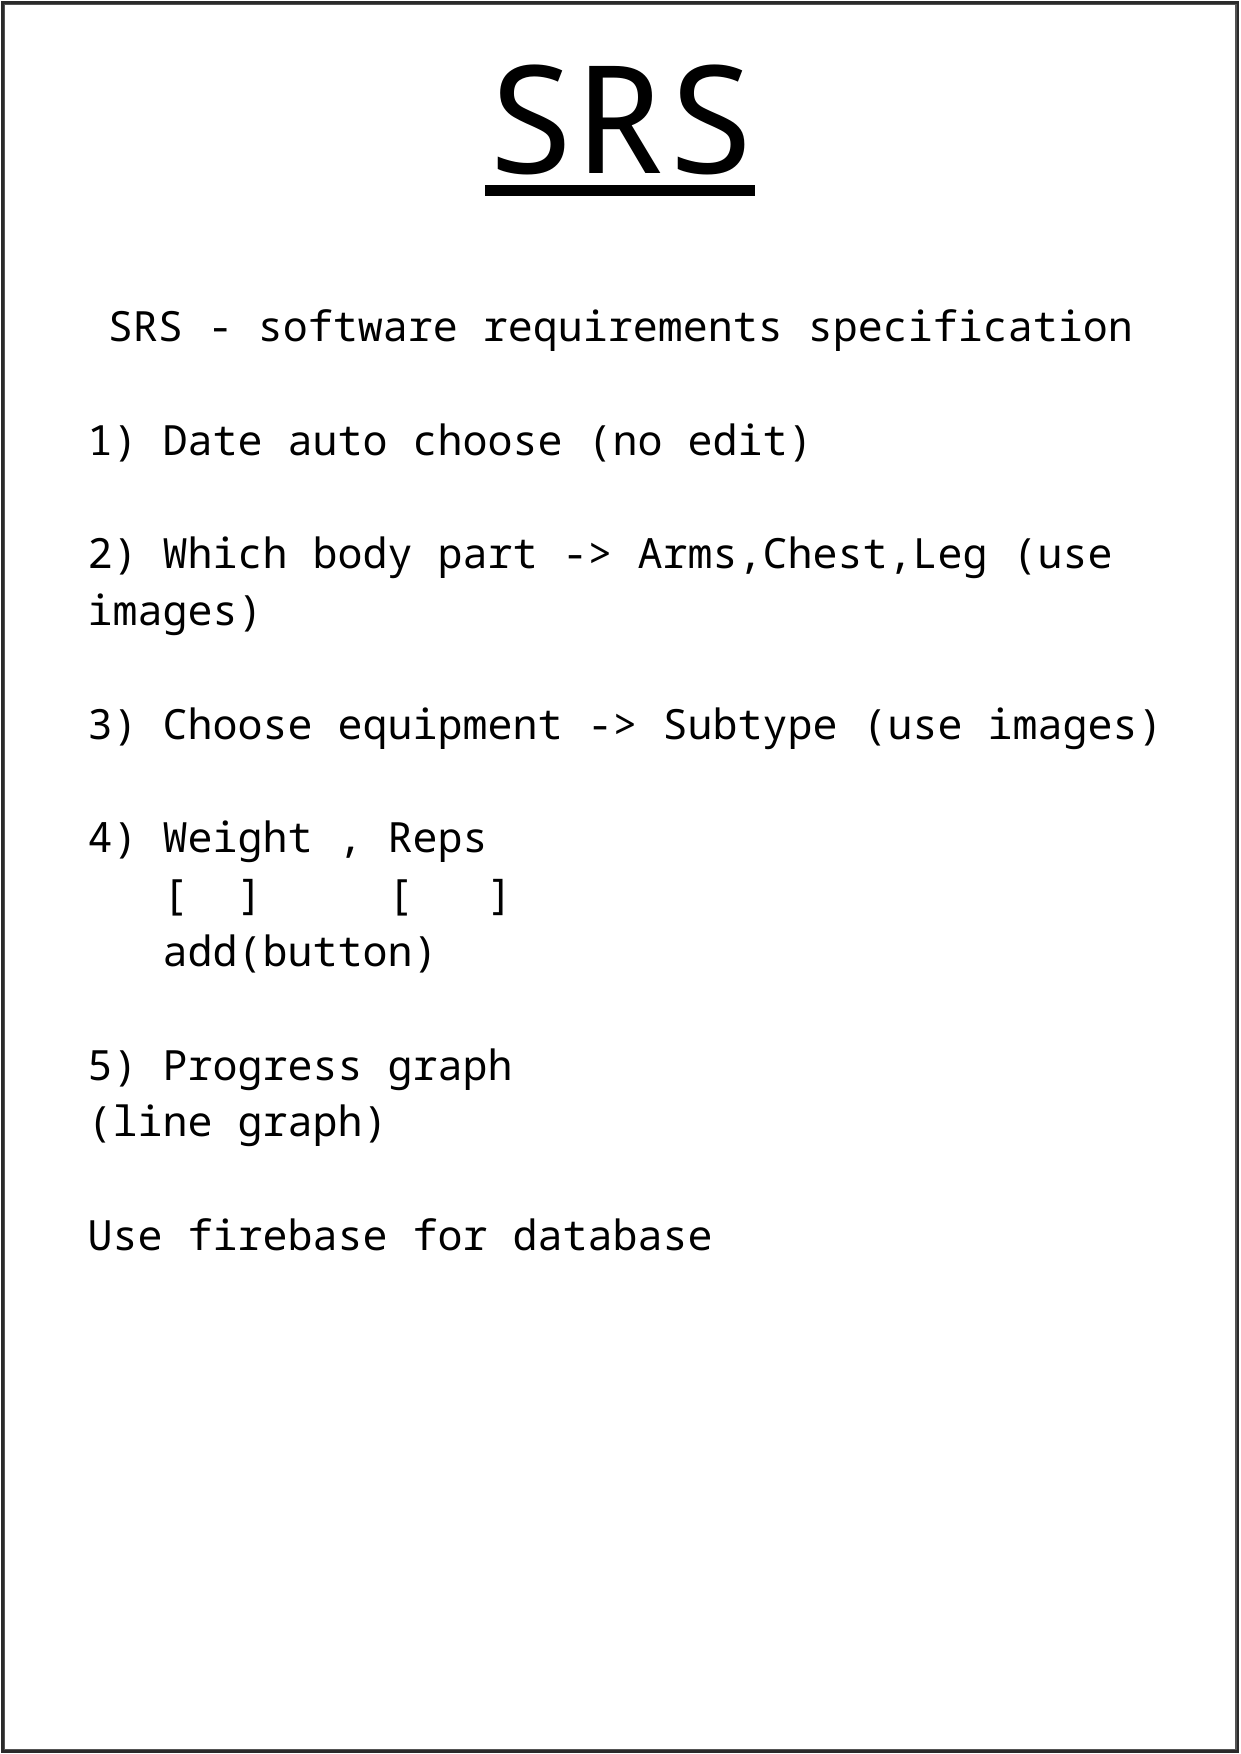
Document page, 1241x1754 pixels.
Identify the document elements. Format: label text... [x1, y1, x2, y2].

text Use firebase for database [87, 1206, 1227, 1262]
text 2) Which body part -> Arms,Chest,Leg (use images) [87, 524, 1227, 638]
text 4) Weight , Reps [87, 808, 1227, 865]
text SRS - software requirements specification [13, 297, 1227, 354]
text 5) Progress graph [87, 1035, 1227, 1092]
text 1) Date auto choose (no edit) [87, 411, 1227, 468]
text add(button) [87, 922, 1227, 978]
text 3) Choose equipment -> Subtype (use images) [87, 695, 1227, 751]
text [ ] [ ] [87, 865, 1227, 922]
text (line graph) [87, 1092, 1227, 1149]
text SRS [13, 13, 1227, 218]
